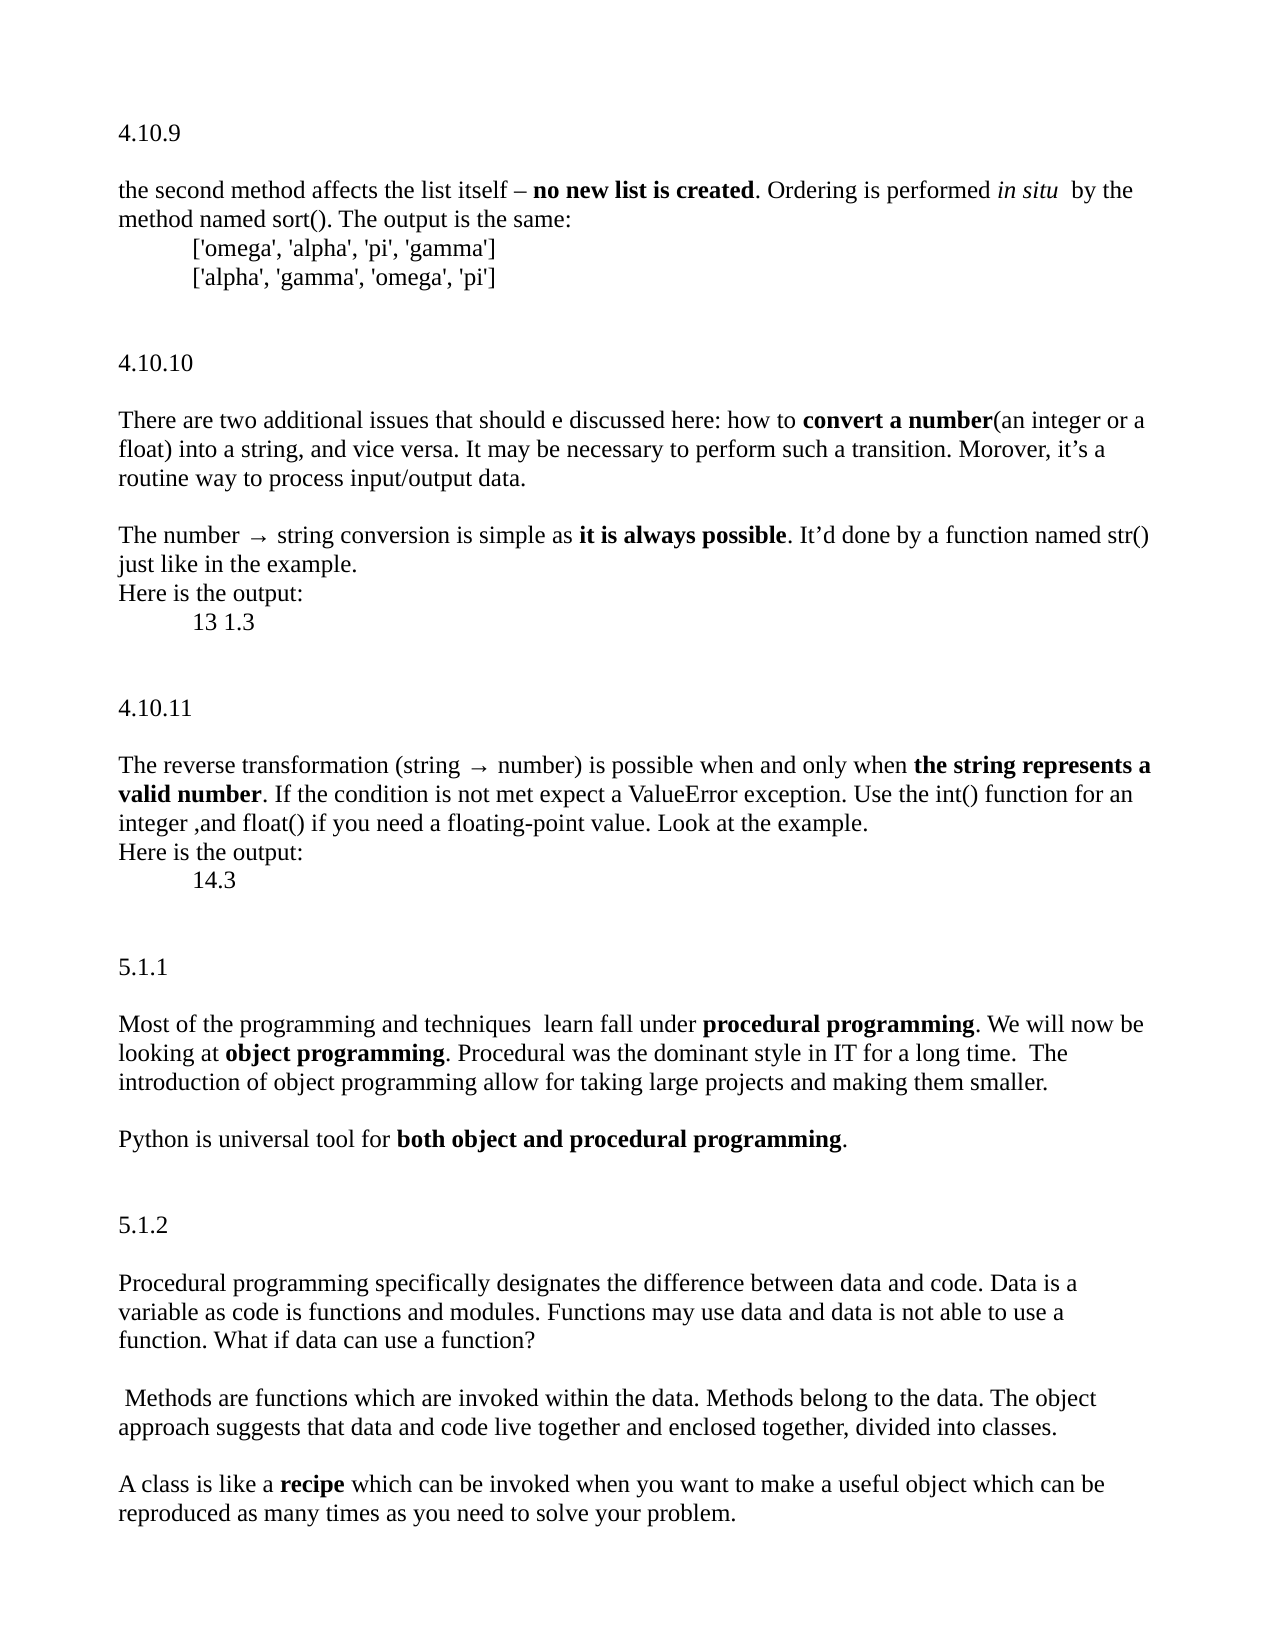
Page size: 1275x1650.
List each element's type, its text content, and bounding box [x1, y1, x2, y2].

text 14.3 [118, 866, 1157, 894]
text 4.10.11 [118, 693, 1157, 722]
text 13 1.3 [118, 607, 1157, 636]
text There are two additional issues that should e discussed here: how to convert a number(an integer or a float) into a string, and vice versa. It may be necessary to perform such a transition. Morover, it’s a routine way to process input/output data. [118, 406, 1157, 492]
text 4.10.9 [118, 118, 1157, 147]
text The number → string conversion is simple as it is always possible. It’d done by a function named str() just like in the example. [118, 521, 1157, 578]
text Procedural programming specifically designates the difference between data and code. Data is a variable as code is functions and modules. Functions may use data and data is not able to use a function. What if data can use a function? [118, 1268, 1157, 1354]
text ['alpha', 'gamma', 'omega', 'pi'] [118, 262, 1157, 291]
text A class is like a recipe which can be invoked when you want to make a useful object which can be reproduced as many times as you need to solve your problem. [118, 1469, 1157, 1527]
text ['omega', 'alpha', 'pi', 'gamma'] [118, 233, 1157, 262]
text 4.10.10 [118, 348, 1157, 377]
text Methods are functions which are invoked within the data. Methods belong to the data. The object approach suggests that data and code live together and enclosed together, divided into classes. [118, 1383, 1157, 1441]
text Here is the output: [118, 578, 1157, 607]
text 5.1.2 [118, 1211, 1157, 1239]
text Python is universal tool for both object and procedural programming. [118, 1124, 1157, 1153]
text 5.1.1 [118, 952, 1157, 981]
text the second method affects the list itself – no new list is created. Ordering is performed in situ by the method named sort(). The output is the same: [118, 176, 1157, 233]
text Here is the output: [118, 837, 1157, 866]
text The reverse transformation (string → number) is possible when and only when the string represents a valid number. If the condition is not met expect a ValueError exception. Use the int() function for an integer ,and float() if you need a floating-point value. Look at the example. [118, 751, 1157, 837]
text Most of the programming and techniques learn fall under procedural programming. We will now be looking at object programming. Procedural was the dominant style in IT for a long time. The introduction of object programming allow for taking large projects and making them smaller. [118, 1009, 1157, 1096]
